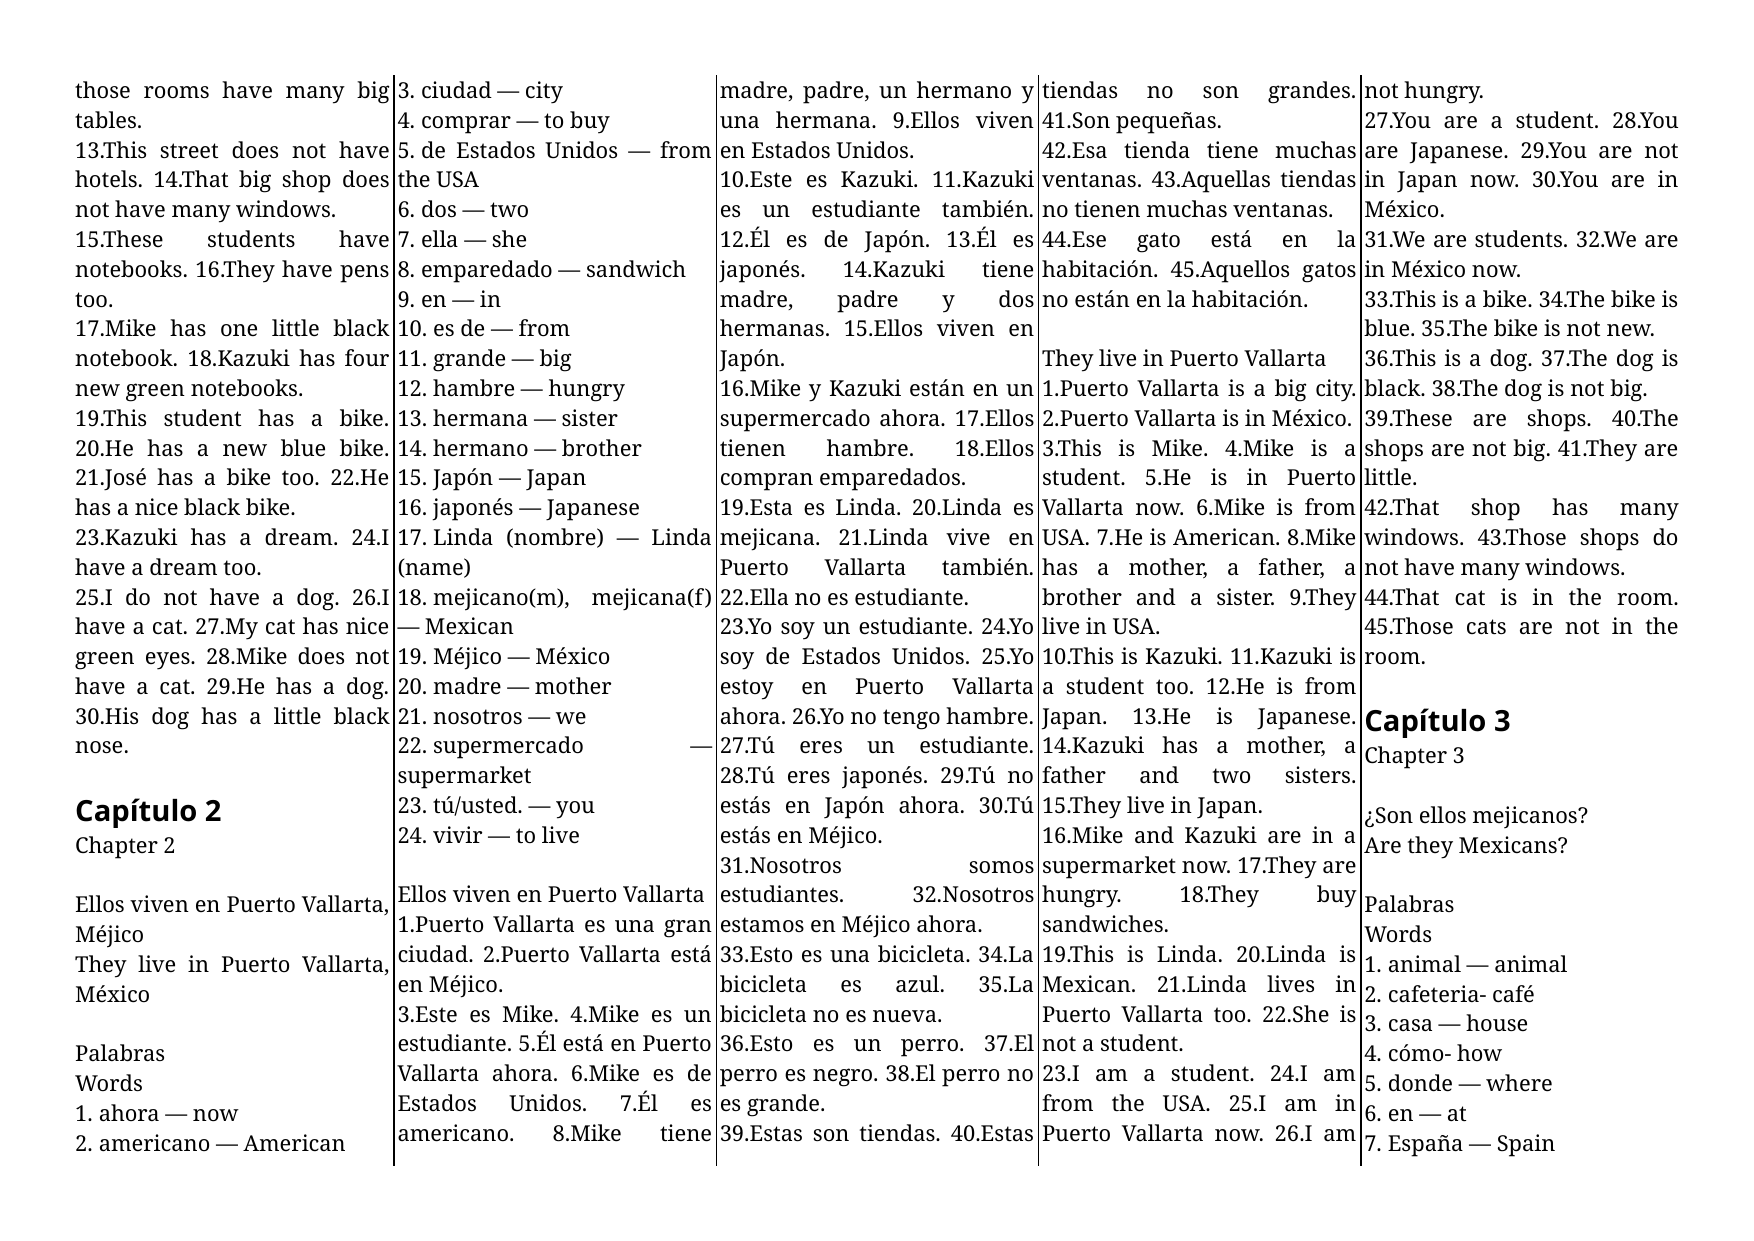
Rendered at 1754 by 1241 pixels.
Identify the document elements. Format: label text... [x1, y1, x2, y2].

text 10.This is Kazuki. 11.Kazuki is a student too. 12.He is from Japan. 13.He is Japanese. 14.Kazuki has a mother, a father and two sisters. 15.They live in Japan. [1042, 641, 1357, 820]
text Are they Mexicans? [1364, 830, 1679, 859]
text Ellos viven en Puerto Vallarta [397, 879, 712, 909]
text 12. hambre — hungry [397, 373, 712, 403]
text Chapter 2 [75, 830, 390, 859]
text 20. madre — mother [397, 671, 712, 701]
text 17. Linda (nombre) — Linda (name) [397, 522, 712, 581]
text 11. grande — big [397, 343, 712, 373]
text 5. de Estados Unidos — from the USA [397, 134, 712, 194]
text Palabras [75, 1038, 390, 1068]
text tiendas no son grandes. 41.Son pequeñas. [1042, 75, 1357, 134]
text 16. japonés — Japanese [397, 492, 712, 522]
text 33.This is a bike. 34.The bike is blue. 35.The bike is not new. [1364, 283, 1679, 343]
subtitle Capítulo 3 [1364, 701, 1679, 740]
text 21. nosotros — we [397, 701, 712, 730]
text 15. Japón — Japan [397, 462, 712, 492]
text 7. España — Spain [1364, 1128, 1679, 1157]
text 15.These students have notebooks. 16.They have pens too. [75, 224, 390, 313]
text 24. vivir — to live [397, 820, 712, 849]
text 1.Puerto Vallarta es una gran ciudad. 2.Puerto Vallarta está en Méjico. [397, 909, 712, 998]
text madre, padre, un hermano y una hermana. 9.Ellos viven en Estados Unidos. [719, 75, 1034, 164]
text 14. hermano — brother [397, 432, 712, 462]
text 19.This is Linda. 20.Linda is Mexican. 21.Linda lives in Puerto Vallarta too. 22.She is not a student. [1042, 939, 1357, 1058]
text 19.This student has a bike. 20.He has a new blue bike. 21.José has a bike too. 22.He has a nice black bike. [75, 403, 390, 522]
text 23.I am a student. 24.I am from the USA. 25.I am in Puerto Vallarta now. 26.I am [1042, 1058, 1357, 1147]
text 4. cómo- how [1364, 1038, 1679, 1068]
text 23.Yo soy un estudiante. 24.Yo soy de Estados Unidos. 25.Yo estoy en Puerto Vallarta ahora. 26.Yo no tengo hambre. [719, 611, 1034, 730]
subtitle Capítulo 2 [75, 790, 390, 830]
text 16.Mike y Kazuki están en un supermercado ahora. 17.Ellos tienen hambre. 18.Ellos compran emparedados. [719, 373, 1034, 492]
text They live in Puerto Vallarta, México [75, 949, 390, 1008]
text 42.Esa tienda tiene muchas ventanas. 43.Aquellas tiendas no tienen muchas ventanas. [1042, 134, 1357, 224]
text 39.Estas son tiendas. 40.Estas [719, 1118, 1034, 1147]
text Words [75, 1068, 390, 1098]
text 1.Puerto Vallarta is a big city. 2.Puerto Vallarta is in México. [1042, 373, 1357, 432]
text 27.You are a student. 28.You are Japanese. 29.You are not in Japan now. 30.You are in México. [1364, 105, 1679, 224]
text ¿Son ellos mejicanos? [1364, 800, 1679, 830]
text 2. americano — American [75, 1128, 390, 1157]
text 13. hermana — sister [397, 403, 712, 432]
text 4. comprar — to buy [397, 105, 712, 134]
text 44.Ese gato está en la habitación. 45.Aquellos gatos no están en la habitación. [1042, 224, 1357, 313]
text 13.This street does not have hotels. 14.That big shop does not have many windows. [75, 134, 390, 224]
text 18. mejicano(m), mejicana(f) — Mexican [397, 581, 712, 641]
text 10.Este es Kazuki. 11.Kazuki es un estudiante también. 12.Él es de Japón. 13.Él es japonés. 14.Kazuki tiene madre, padre y dos hermanas. 15.Ellos viven en Japón. [719, 164, 1034, 373]
text 5. donde — where [1364, 1068, 1679, 1098]
text 1. animal — animal [1364, 949, 1679, 979]
text 10. es de — from [397, 313, 712, 343]
text 3.This is Mike. 4.Mike is a student. 5.He is in Puerto Vallarta now. 6.Mike is from USA. 7.He is American. 8.Mike has a mother, a father, a brother and a sister. 9.They live in USA. [1042, 432, 1357, 641]
text They live in Puerto Vallarta [1042, 343, 1357, 373]
text 3. ciudad — city [397, 75, 712, 105]
text 17.Mike has one little black notebook. 18.Kazuki has four new green notebooks. [75, 313, 390, 403]
text 1. ahora — now [75, 1098, 390, 1128]
text 36.Esto es un perro. 37.El perro es negro. 38.El perro no es grande. [719, 1028, 1034, 1118]
text 31.We are students. 32.We are in México now. [1364, 224, 1679, 283]
text 42.That shop has many windows. 43.Those shops do not have many windows. [1364, 492, 1679, 581]
text 6. dos — two [397, 194, 712, 224]
text those rooms have many big tables. [75, 75, 390, 134]
text 9. en — in [397, 283, 712, 313]
text 33.Esto es una bicicleta. 34.La bicicleta es azul. 35.La bicicleta no es nueva. [719, 939, 1034, 1028]
text 8. emparedado — sandwich [397, 254, 712, 283]
text 36.This is a dog. 37.The dog is black. 38.The dog is not big. [1364, 343, 1679, 403]
text Palabras [1364, 889, 1679, 919]
text Ellos viven en Puerto Vallarta, Méjico [75, 889, 390, 949]
text 22. supermercado — supermarket [397, 730, 712, 790]
text 39.These are shops. 40.The shops are not big. 41.They are little. [1364, 403, 1679, 492]
text Words [1364, 919, 1679, 949]
text 23.Kazuki has a dream. 24.I have a dream too. [75, 522, 390, 581]
text 44.That cat is in the room. 45.Those cats are not in the room. [1364, 581, 1679, 671]
text 27.Tú eres un estudiante. 28.Tú eres japonés. 29.Tú no estás en Japón ahora. 30.Tú estás en Méjico. [719, 730, 1034, 849]
text 2. cafeteria- café [1364, 979, 1679, 1008]
text not hungry. [1364, 75, 1679, 105]
text 3.Este es Mike. 4.Мike es un estudiante. 5.Él está en Puerto Vallarta ahora. 6.Mike es de Estados Unidos. 7.Él es americano. 8.Mike tiene [397, 998, 712, 1147]
text 6. en — at [1364, 1098, 1679, 1128]
text 31.Nosotros somos estudiantes. 32.Nosotros estamos en Méjico ahora. [719, 849, 1034, 939]
text Chapter 3 [1364, 740, 1679, 770]
text 19. Méjico — México [397, 641, 712, 671]
text 23. tú/usted. — you [397, 790, 712, 820]
text 16.Mike and Kazuki are in a supermarket now. 17.They are hungry. 18.They buy sandwiches. [1042, 820, 1357, 939]
text 19.Esta es Linda. 20.Linda es mejicana. 21.Linda vive en Puerto Vallarta también. 22.Ella no es estudiante. [719, 492, 1034, 611]
text 7. ella — she [397, 224, 712, 254]
text 25.I do not have a dog. 26.I have a cat. 27.My cat has nice green eyes. 28.Mike does not have a cat. 29.He has a dog. 30.His dog has a little black nose. [75, 581, 390, 760]
text 3. casa — house [1364, 1008, 1679, 1038]
